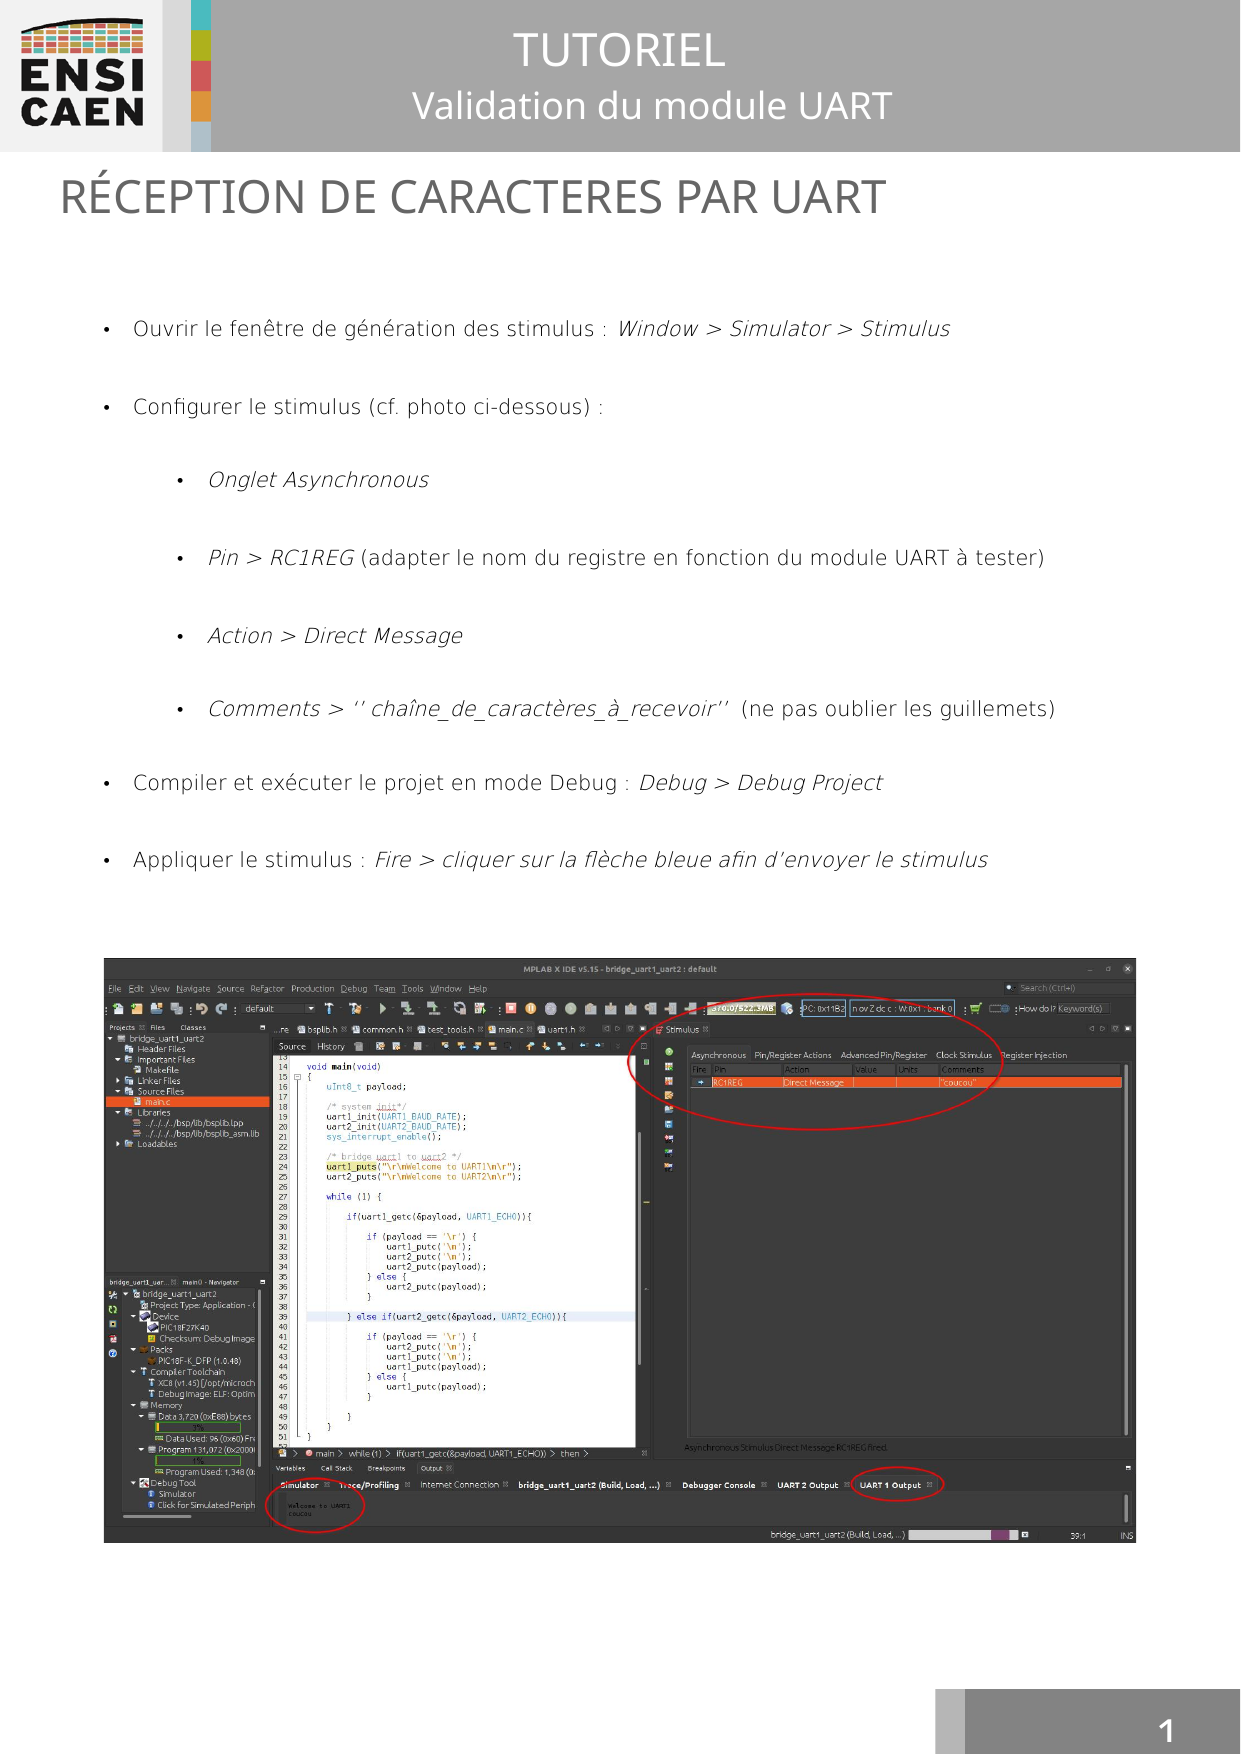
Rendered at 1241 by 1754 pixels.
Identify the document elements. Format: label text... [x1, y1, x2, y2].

list Onglet Asynchronous [177, 468, 1181, 493]
picture [935, 1689, 1241, 1754]
list Configurer le stimulus (cf. photo ci-dessous) : [103, 395, 1181, 419]
list Action > Direct Message [177, 624, 1181, 648]
list Appliquer le stimulus : Fire > cliquer sur la flèche bleue afin d’envoyer le stimulus [103, 848, 1181, 873]
list Compiler et exécuter le projet en mode Debug : Debug > Debug Project [103, 771, 1181, 795]
list Comments > ‘’ chaîne_de_caractères_à_recevoir’’ (ne pas oublier les guillemets) [177, 697, 1181, 721]
picture [0, 0, 1241, 152]
list Ouvrir le fenêtre de génération des stimulus : Window > Simulator > Stimulus [103, 317, 1181, 342]
picture [103, 958, 1137, 1543]
list Pin > RC1REG (adapter le nom du registre en fonction du module UART à tester) [177, 546, 1181, 570]
text RÉCEPTION DE CARACTERES PAR UART [59, 164, 1181, 226]
